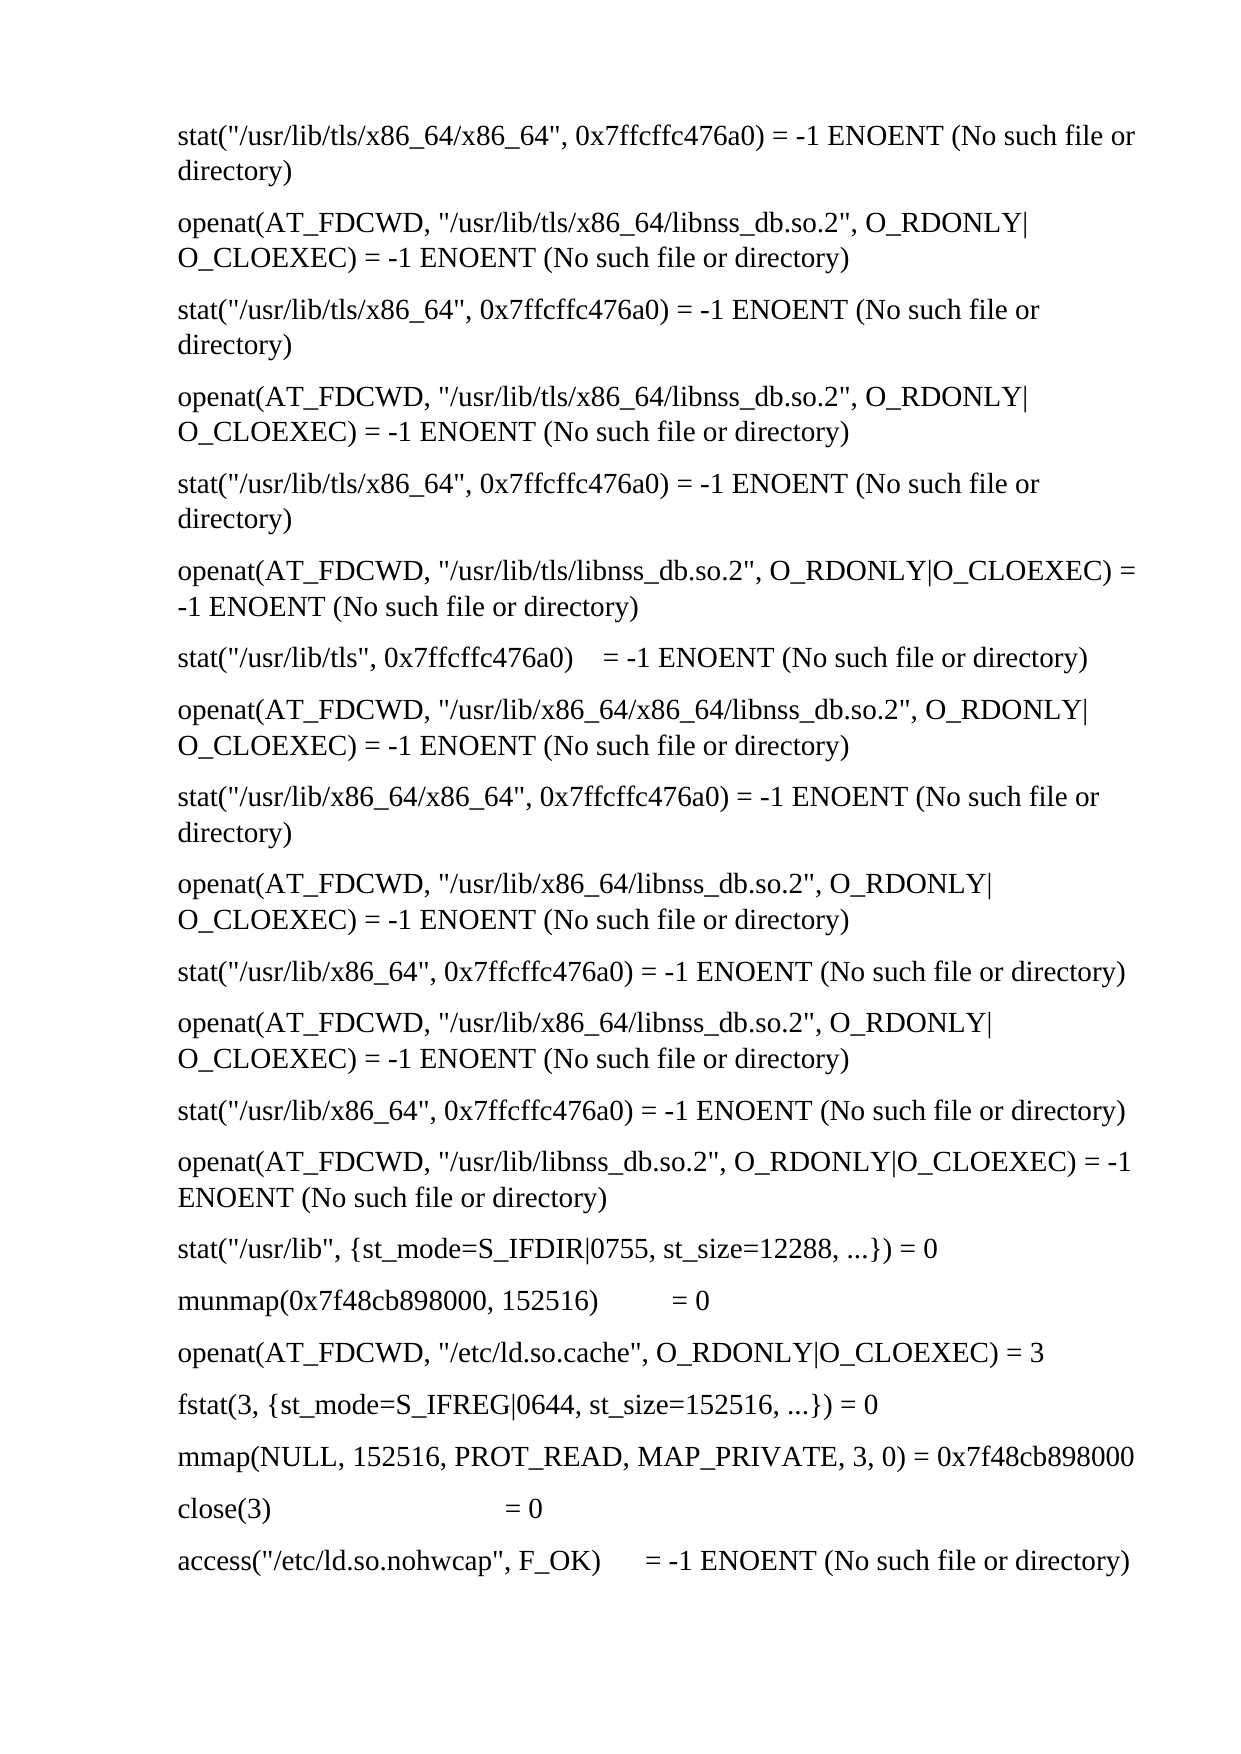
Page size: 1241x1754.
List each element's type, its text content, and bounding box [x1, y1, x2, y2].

text stat("/usr/lib/x86_64", 0x7ffcffc476a0) = -1 ENOENT (No such file or directory) [177, 1093, 1152, 1126]
text openat(AT_FDCWD, "/usr/lib/x86_64/libnss_db.so.2", O_RDONLY|O_CLOEXEC) = -1 ENOENT (No such file or directory) [177, 1006, 1152, 1074]
text fstat(3, {st_mode=S_IFREG|0644, st_size=152516, ...}) = 0 [177, 1387, 1152, 1421]
text stat("/usr/lib", {st_mode=S_IFDIR|0755, st_size=12288, ...}) = 0 [177, 1232, 1152, 1265]
text openat(AT_FDCWD, "/usr/lib/tls/x86_64/libnss_db.so.2", O_RDONLY|O_CLOEXEC) = -1 ENOENT (No such file or directory) [177, 205, 1152, 274]
text stat("/usr/lib/x86_64", 0x7ffcffc476a0) = -1 ENOENT (No such file or directory) [177, 954, 1152, 987]
text munmap(0x7f48cb898000, 152516) = 0 [177, 1283, 1152, 1317]
text openat(AT_FDCWD, "/usr/lib/tls/x86_64/libnss_db.so.2", O_RDONLY|O_CLOEXEC) = -1 ENOENT (No such file or directory) [177, 379, 1152, 448]
text mmap(NULL, 152516, PROT_READ, MAP_PRIVATE, 3, 0) = 0x7f48cb898000 [177, 1439, 1152, 1473]
text access("/etc/ld.so.nohwcap", F_OK) = -1 ENOENT (No such file or directory) [177, 1543, 1152, 1576]
text stat("/usr/lib/x86_64/x86_64", 0x7ffcffc476a0) = -1 ENOENT (No such file or directory) [177, 779, 1152, 848]
text stat("/usr/lib/tls", 0x7ffcffc476a0) = -1 ENOENT (No such file or directory) [177, 641, 1152, 674]
text close(3) = 0 [177, 1491, 1152, 1524]
text openat(AT_FDCWD, "/usr/lib/x86_64/x86_64/libnss_db.so.2", O_RDONLY|O_CLOEXEC) = -1 ENOENT (No such file or directory) [177, 692, 1152, 761]
text openat(AT_FDCWD, "/usr/lib/libnss_db.so.2", O_RDONLY|O_CLOEXEC) = -1 ENOENT (No such file or directory) [177, 1144, 1152, 1213]
text openat(AT_FDCWD, "/usr/lib/x86_64/libnss_db.so.2", O_RDONLY|O_CLOEXEC) = -1 ENOENT (No such file or directory) [177, 867, 1152, 935]
text stat("/usr/lib/tls/x86_64", 0x7ffcffc476a0) = -1 ENOENT (No such file or directory) [177, 292, 1152, 361]
text stat("/usr/lib/tls/x86_64", 0x7ffcffc476a0) = -1 ENOENT (No such file or directory) [177, 466, 1152, 535]
text openat(AT_FDCWD, "/etc/ld.so.cache", O_RDONLY|O_CLOEXEC) = 3 [177, 1335, 1152, 1369]
text openat(AT_FDCWD, "/usr/lib/tls/libnss_db.so.2", O_RDONLY|O_CLOEXEC) = -1 ENOENT (No such file or directory) [177, 553, 1152, 622]
text stat("/usr/lib/tls/x86_64/x86_64", 0x7ffcffc476a0) = -1 ENOENT (No such file or directory) [177, 118, 1152, 187]
